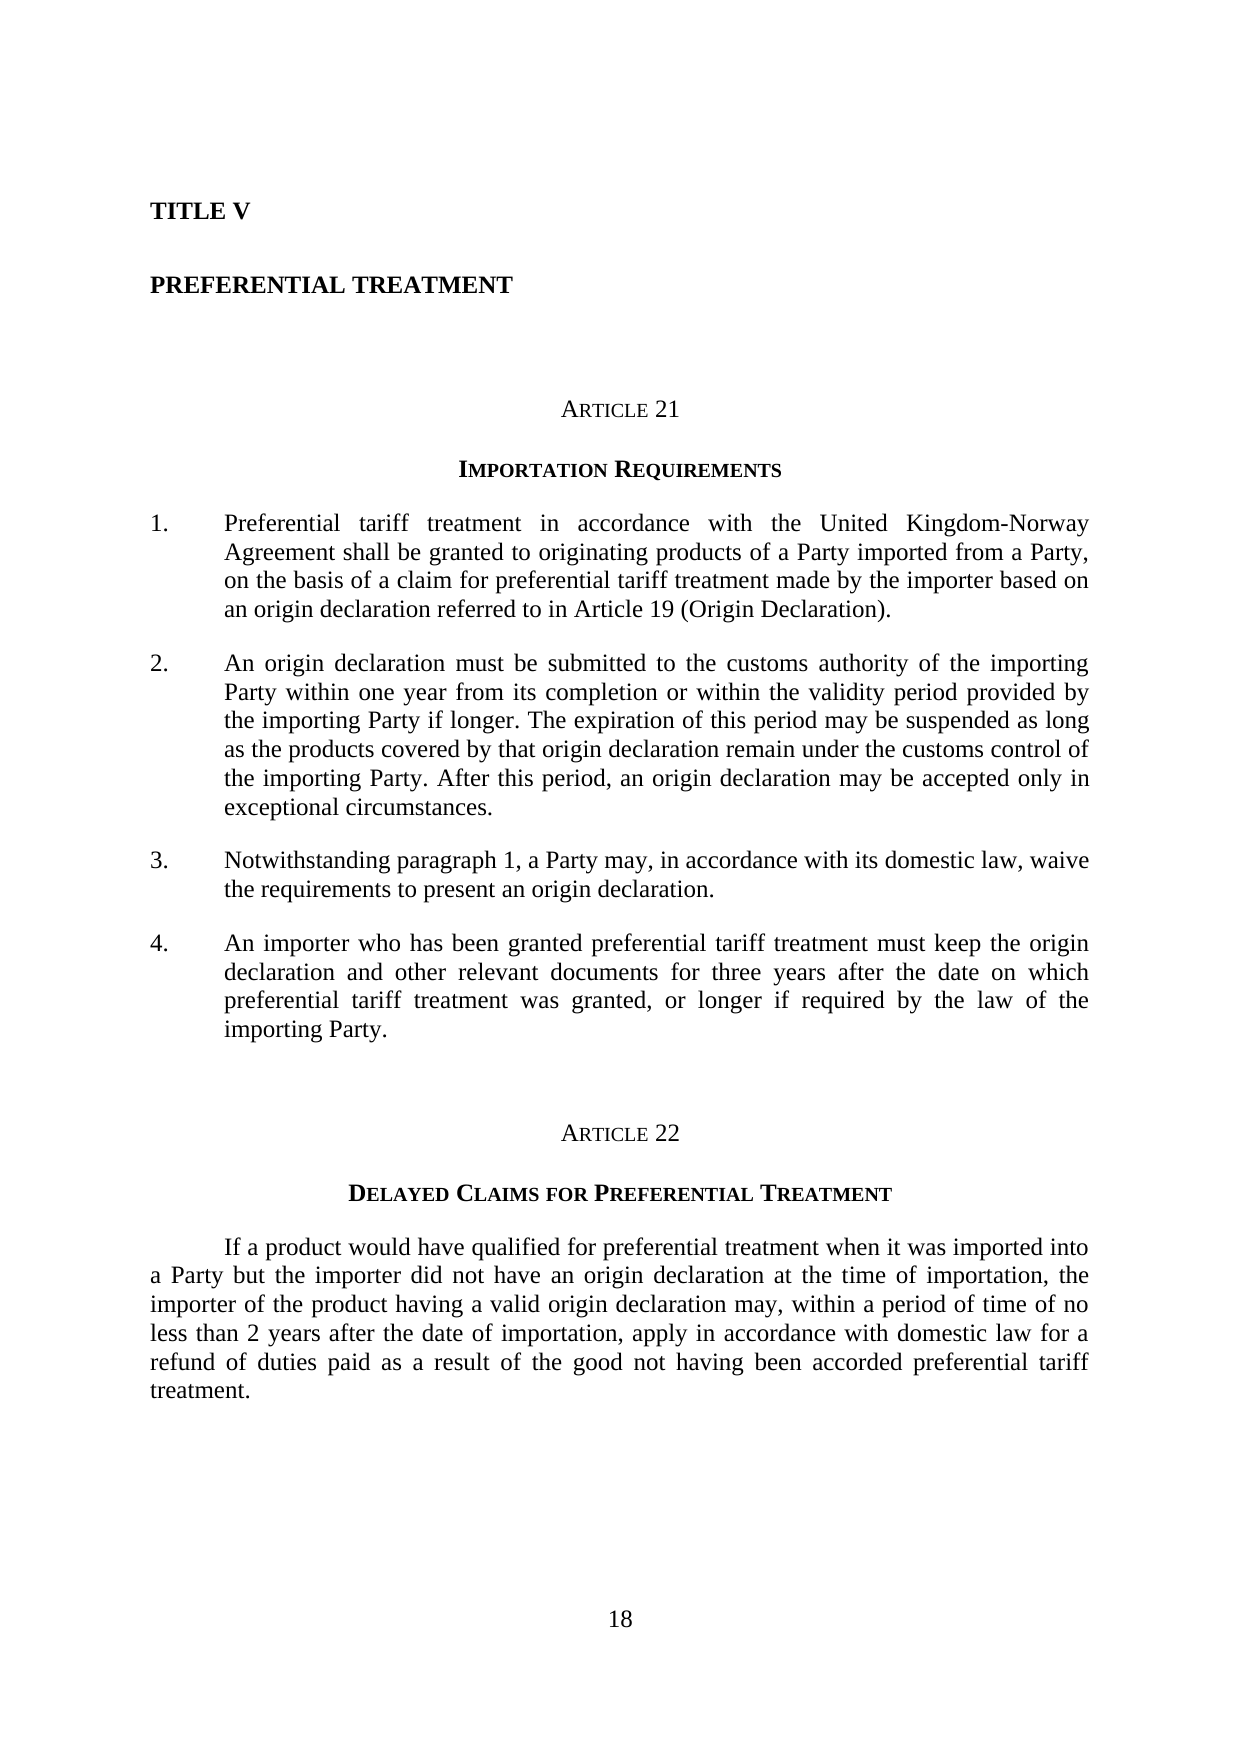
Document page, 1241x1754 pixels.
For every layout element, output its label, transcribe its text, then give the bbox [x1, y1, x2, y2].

title PREFERENTIAL TREATMENT [150, 270, 1090, 299]
subtitle Article 22 [150, 1118, 1090, 1147]
text 2. An origin declaration must be submitted to the customs authority of the importing Party within one year from its completion or within the validity period provided by the importing Party if longer. The expiration of this period may be suspended as long as the products covered by that origin declaration remain under the customs control of the importing Party. After this period, an origin declaration may be accepted only in exceptional circumstances. [150, 648, 1090, 821]
text 4. An importer who has been granted preferential tariff treatment must keep the origin declaration and other relevant documents for three years after the date on which preferential tariff treatment was granted, or longer if required by the law of the importing Party. [150, 928, 1090, 1043]
title TITLE V [150, 196, 1090, 225]
title Importation Requirements [150, 454, 1090, 483]
text 1. Preferential tariff treatment in accordance with the United Kingdom-Norway Agreement shall be granted to originating products of a Party imported from a Party, on the basis of a claim for preferential tariff treatment made by the importer based on an origin declaration referred to in Article 19 (Origin Declaration). [150, 508, 1090, 623]
title Delayed Claims for Preferential Treatment [150, 1178, 1090, 1207]
text 3. Notwithstanding paragraph 1, a Party may, in accordance with its domestic law, waive the requirements to present an origin declaration. [150, 846, 1090, 903]
text If a product would have qualified for preferential treatment when it was imported into a Party but the importer did not have an origin declaration at the time of importation, the importer of the product having a valid origin declaration may, within a period of time of no less than 2 years after the date of importation, apply in accordance with domestic law for a refund of duties paid as a result of the good not having been accorded preferential tariff treatment. [150, 1232, 1090, 1404]
subtitle Article 21 [150, 394, 1090, 423]
